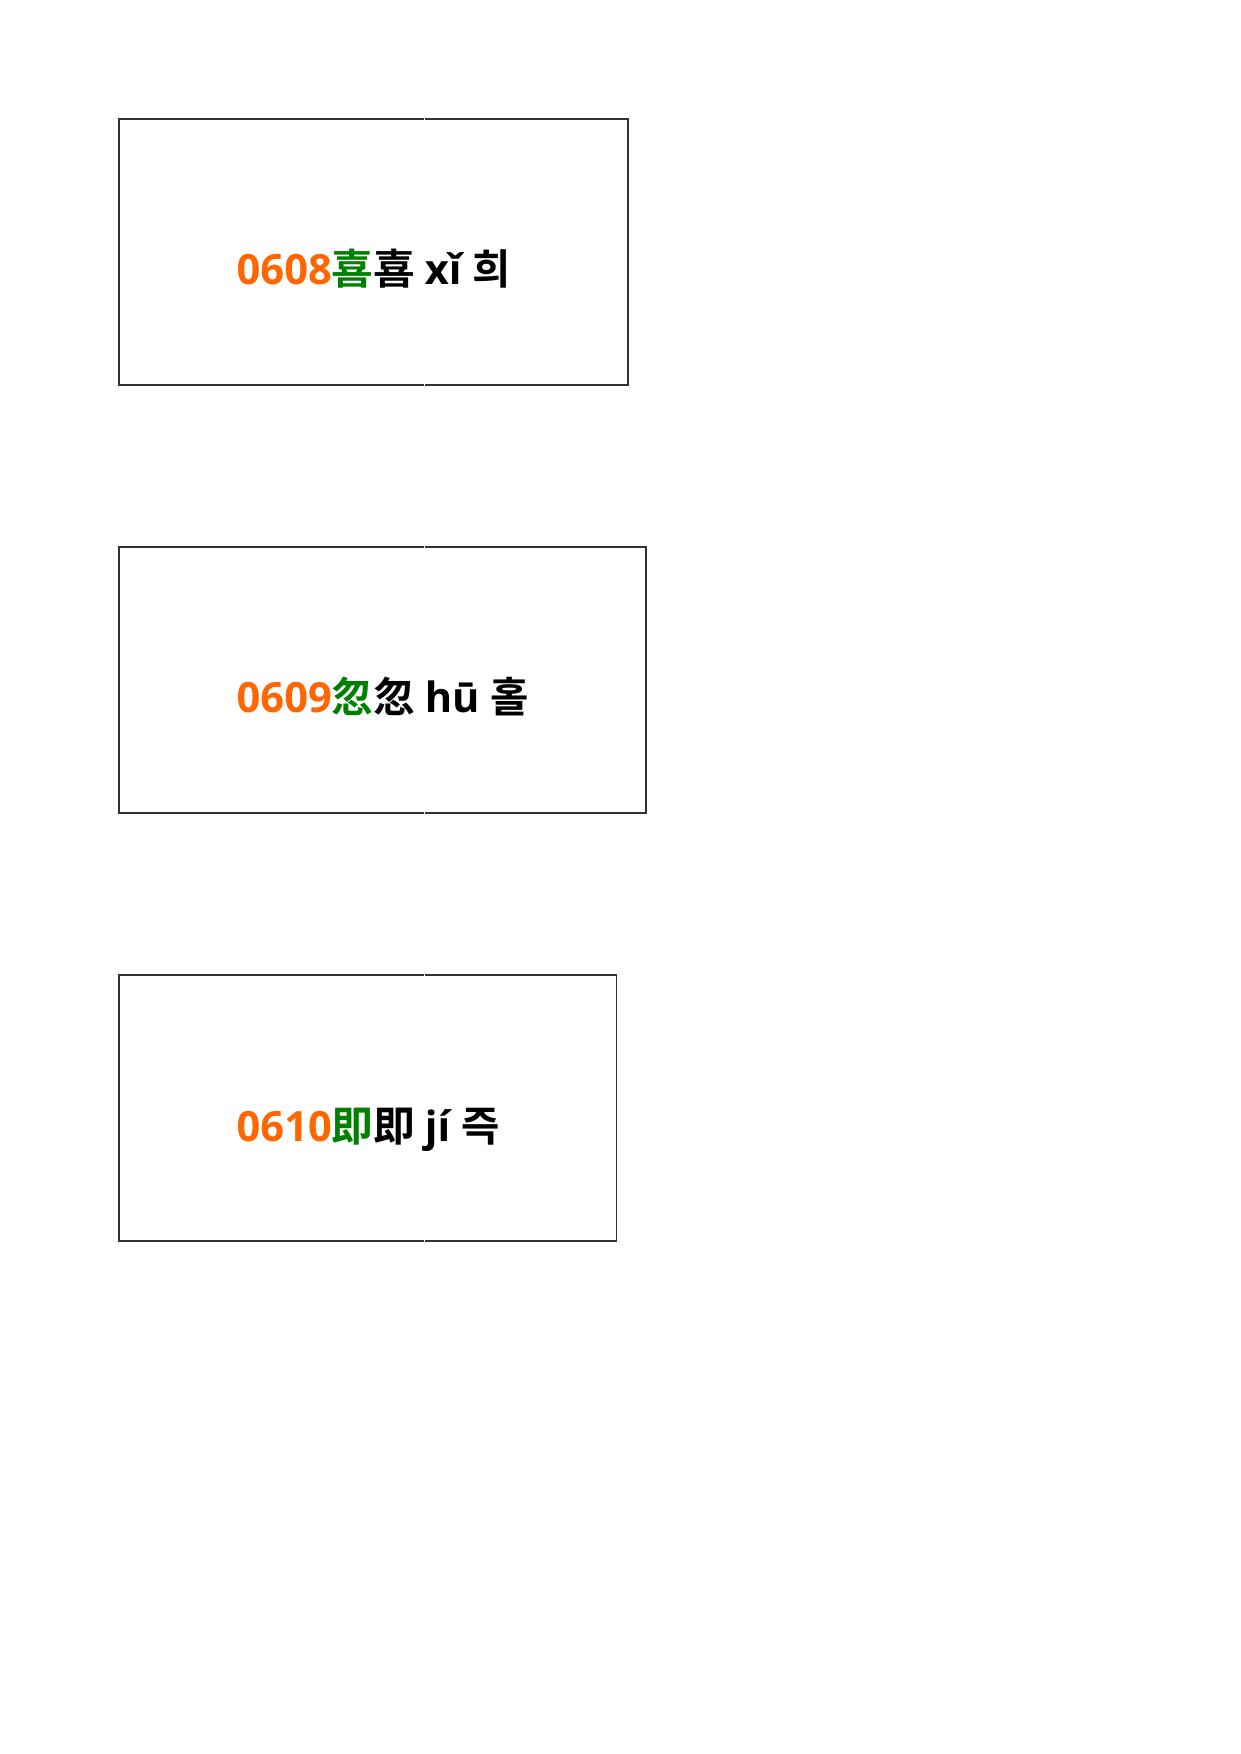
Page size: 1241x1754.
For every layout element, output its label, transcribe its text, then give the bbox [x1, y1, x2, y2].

text 0608喜喜 xǐ 희 [120, 119, 627, 385]
text [617, 974, 1122, 1242]
text 0609忽忽 hū 홀 [120, 547, 645, 813]
text 0610即即 jí 즉 [120, 975, 616, 1241]
text [629, 118, 1122, 386]
text [647, 546, 1122, 814]
